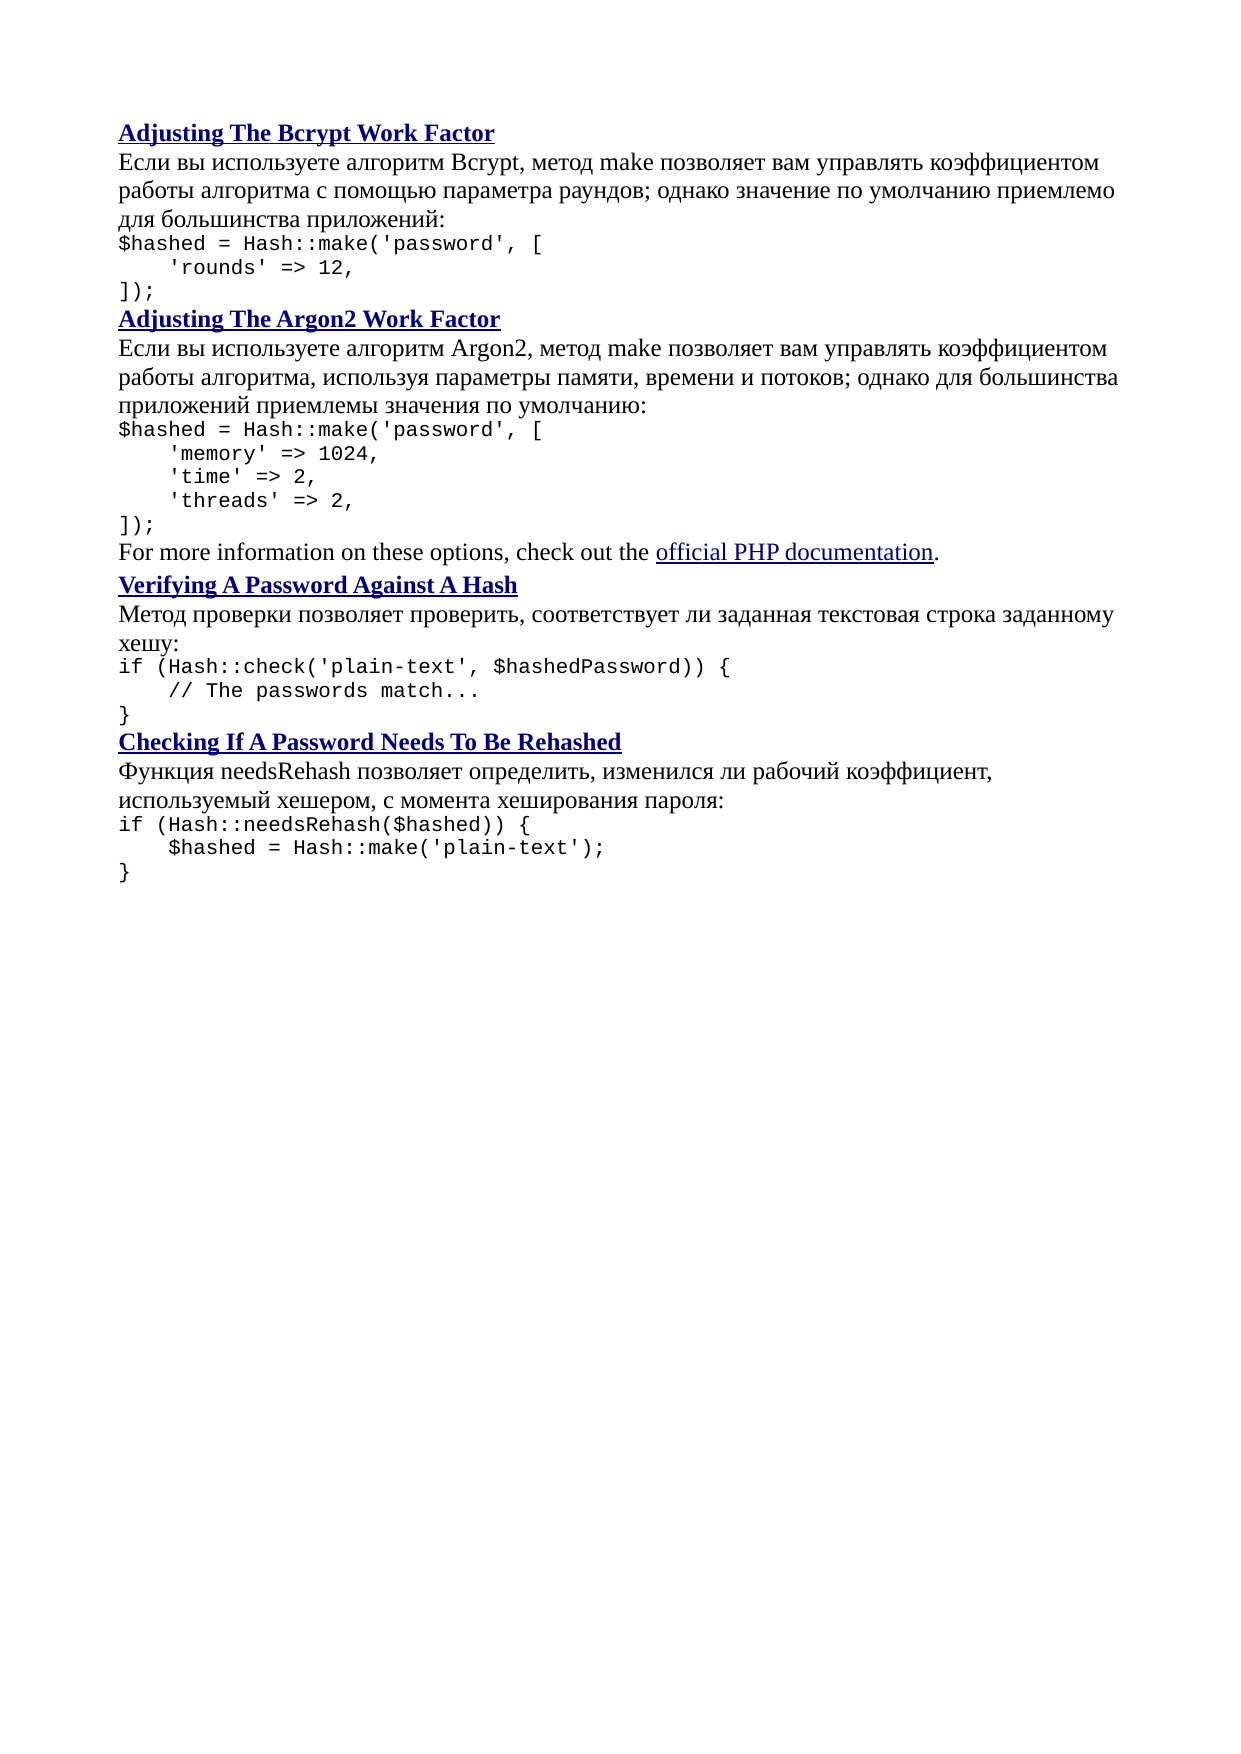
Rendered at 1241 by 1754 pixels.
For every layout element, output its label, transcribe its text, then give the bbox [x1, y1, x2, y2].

text Если вы используете алгоритм Bcrypt, метод make позволяет вам управлять коэффициентом работы алгоритма с помощью параметра раундов; однако значение по умолчанию приемлемо для большинства приложений: [118, 147, 1122, 233]
text For more information on these options, check out the official PHP documentation. [118, 537, 1122, 566]
text ]); [118, 514, 1122, 537]
text if (Hash::needsRehash($hashed)) { [118, 814, 1122, 837]
text 'time' => 2, [118, 466, 1122, 490]
subtitle Verifying A Password Against A Hash [118, 570, 1122, 599]
text $hashed = Hash::make('password', [ [118, 233, 1122, 257]
text Метод проверки позволяет проверить, соответствует ли заданная текстовая строка заданному хешу: [118, 599, 1122, 657]
text 'memory' => 1024, [118, 443, 1122, 466]
text // The passwords match... [118, 680, 1122, 704]
text } [118, 704, 1122, 727]
subtitle Adjusting The Argon2 Work Factor [118, 304, 1122, 333]
text $hashed = Hash::make('password', [ [118, 419, 1122, 443]
subtitle Adjusting The Bcrypt Work Factor [118, 118, 1122, 147]
text } [118, 861, 1122, 885]
text ]); [118, 280, 1122, 304]
text if (Hash::check('plain-text', $hashedPassword)) { [118, 657, 1122, 680]
text 'threads' => 2, [118, 490, 1122, 514]
text 'rounds' => 12, [118, 257, 1122, 280]
text Функция needsRehash позволяет определить, изменился ли рабочий коэффициент, используемый хешером, с момента хеширования пароля: [118, 756, 1122, 814]
text $hashed = Hash::make('plain-text'); [118, 837, 1122, 861]
subtitle Checking If A Password Needs To Be Rehashed [118, 727, 1122, 756]
text Если вы используете алгоритм Argon2, метод make позволяет вам управлять коэффициентом работы алгоритма, используя параметры памяти, времени и потоков; однако для большинства приложений приемлемы значения по умолчанию: [118, 333, 1122, 419]
